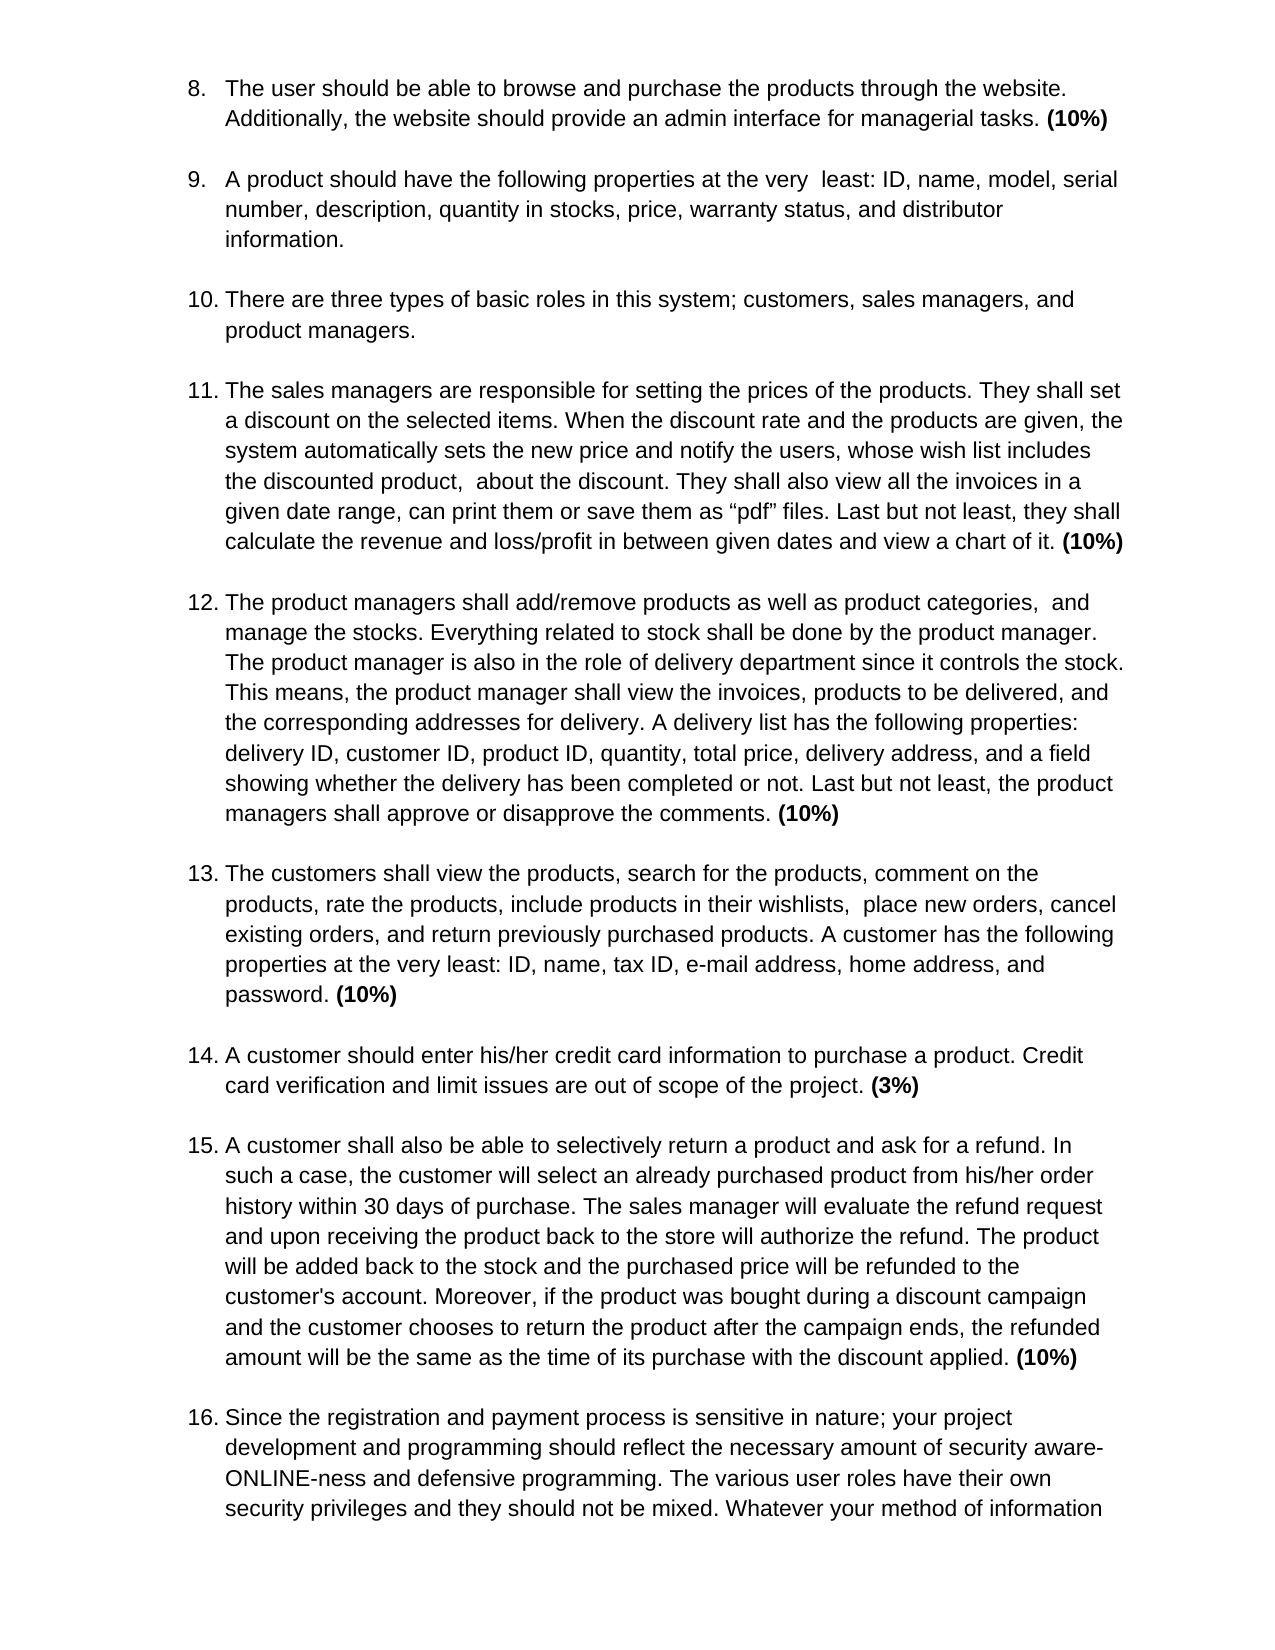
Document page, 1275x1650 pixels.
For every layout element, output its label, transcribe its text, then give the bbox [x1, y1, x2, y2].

list Since the registration and payment process is sensitive in nature; your project development and programming should reflect the necessary amount of security aware-ONLINE-ness and defensive programming. The various user roles have their own security privileges and they should not be mixed. Whatever your method of information [187, 1404, 1125, 1521]
list The customers shall view the products, search for the products, comment on the products, rate the products, include products in their wishlists, place new orders, cancel existing orders, and return previously purchased products. A customer has the following properties at the very least: ID, name, tax ID, e-mail address, home address, and password. (10%) [187, 860, 1125, 1008]
list A customer should enter his/her credit card information to purchase a product. Credit card verification and limit issues are out of scope of the project. (3%) [187, 1042, 1125, 1098]
list A product should have the following properties at the very least: ID, name, model, serial number, description, quantity in stocks, price, warranty status, and distributor information. [187, 166, 1125, 252]
list A customer shall also be able to selectively return a product and ask for a refund. In such a case, the customer will select an already purchased product from his/her order history within 30 days of purchase. The sales manager will evaluate the refund request and upon receiving the product back to the store will authorize the refund. The product will be added back to the stock and the purchased price will be refunded to the customer's account. Moreover, if the product was bought during a discount campaign and the customer chooses to return the product after the campaign ends, the refunded amount will be the same as the time of its purchase with the discount applied. (10%) [187, 1132, 1125, 1370]
list The user should be able to browse and purchase the products through the website. Additionally, the website should provide an admin interface for managerial tasks. (10%) [187, 75, 1125, 132]
list The product managers shall add/remove products as well as product categories, and manage the stocks. Everything related to stock shall be done by the product manager. The product manager is also in the role of delivery department since it controls the stock. This means, the product manager shall view the invoices, products to be delivered, and the corresponding addresses for delivery. A delivery list has the following properties: delivery ID, customer ID, product ID, quantity, total price, delivery address, and a field showing whether the delivery has been completed or not. Last but not least, the product managers shall approve or disapprove the comments. (10%) [187, 588, 1125, 826]
list The sales managers are responsible for setting the prices of the products. They shall set a discount on the selected items. When the discount rate and the products are given, the system automatically sets the new price and notify the users, whose wish list includes the discounted product, about the discount. They shall also view all the invoices in a given date range, can print them or save them as “pdf” files. Last but not least, they shall calculate the revenue and loss/profit in between given dates and view a chart of it. (10%) [187, 377, 1125, 554]
list There are three types of basic roles in this system; customers, sales managers, and product managers. [187, 286, 1125, 343]
